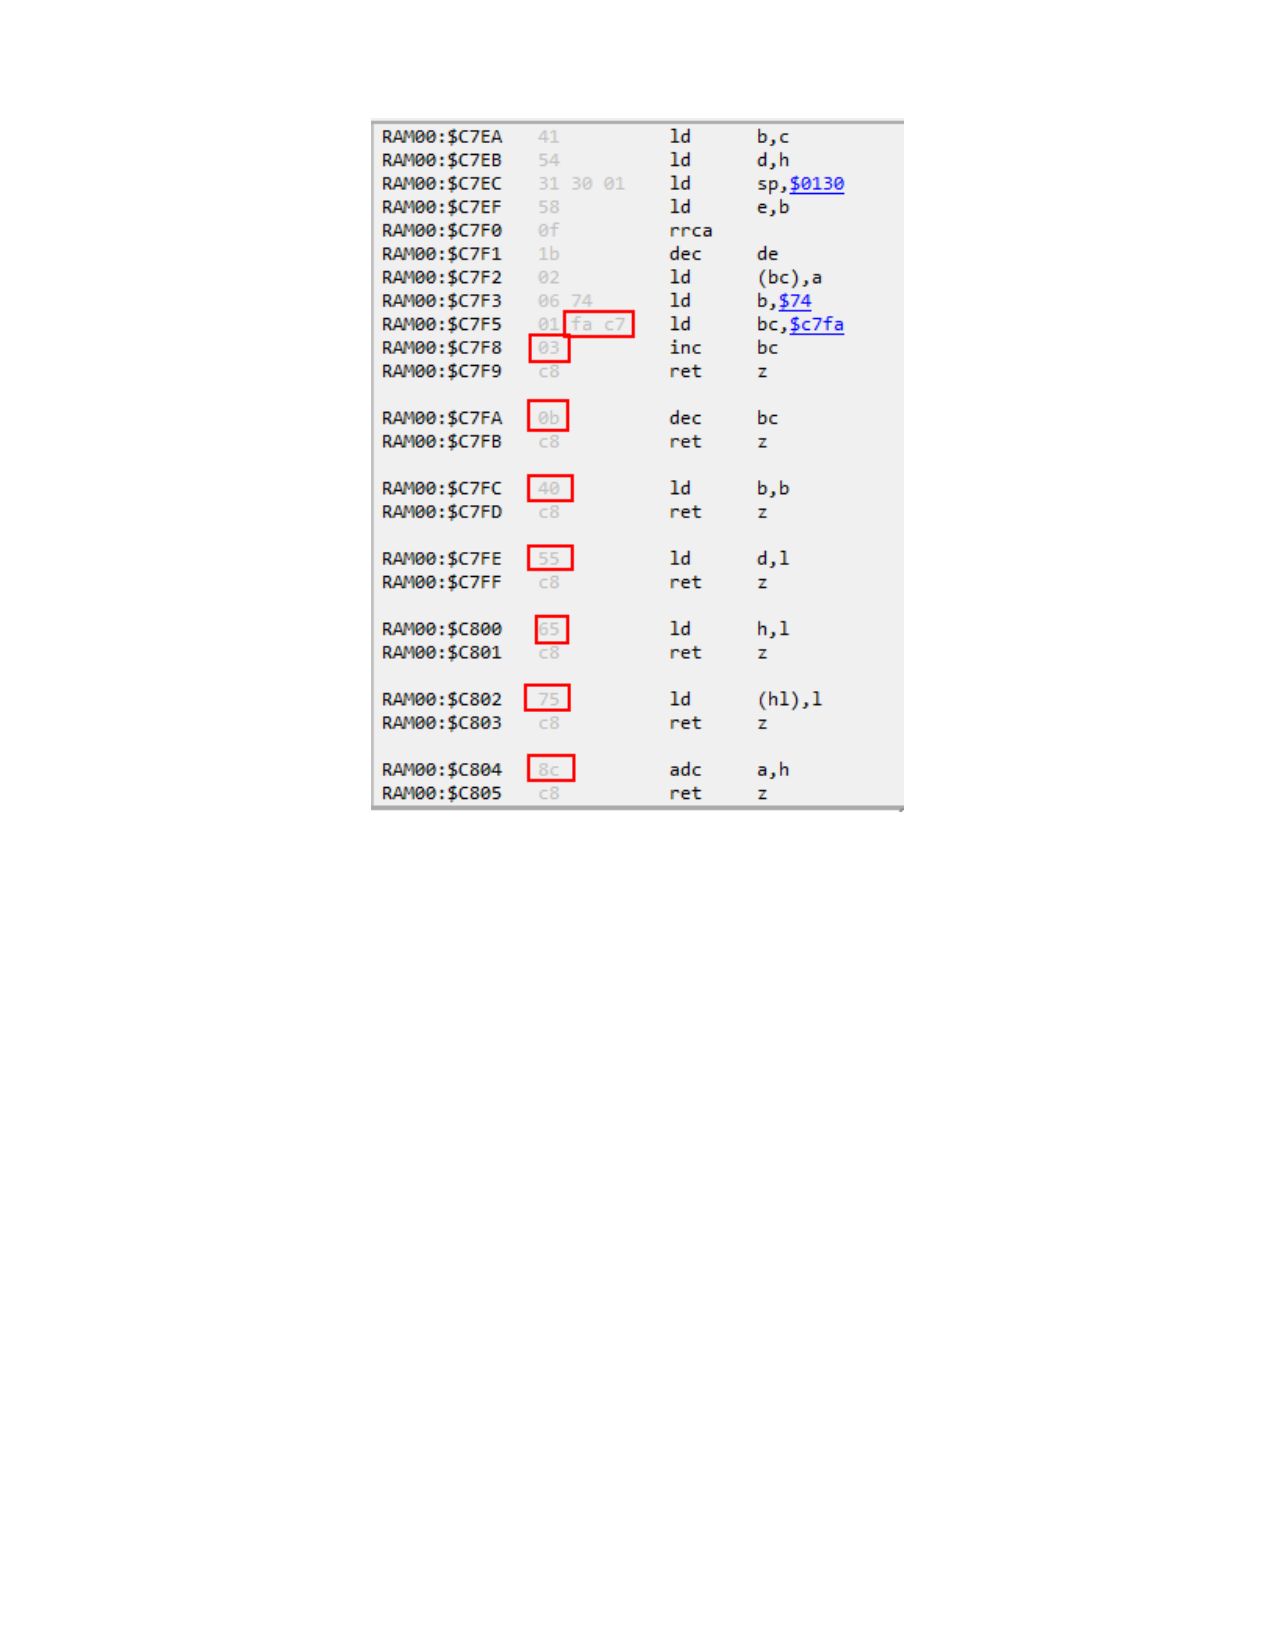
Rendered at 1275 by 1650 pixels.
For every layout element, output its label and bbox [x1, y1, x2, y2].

picture [371, 118, 904, 812]
